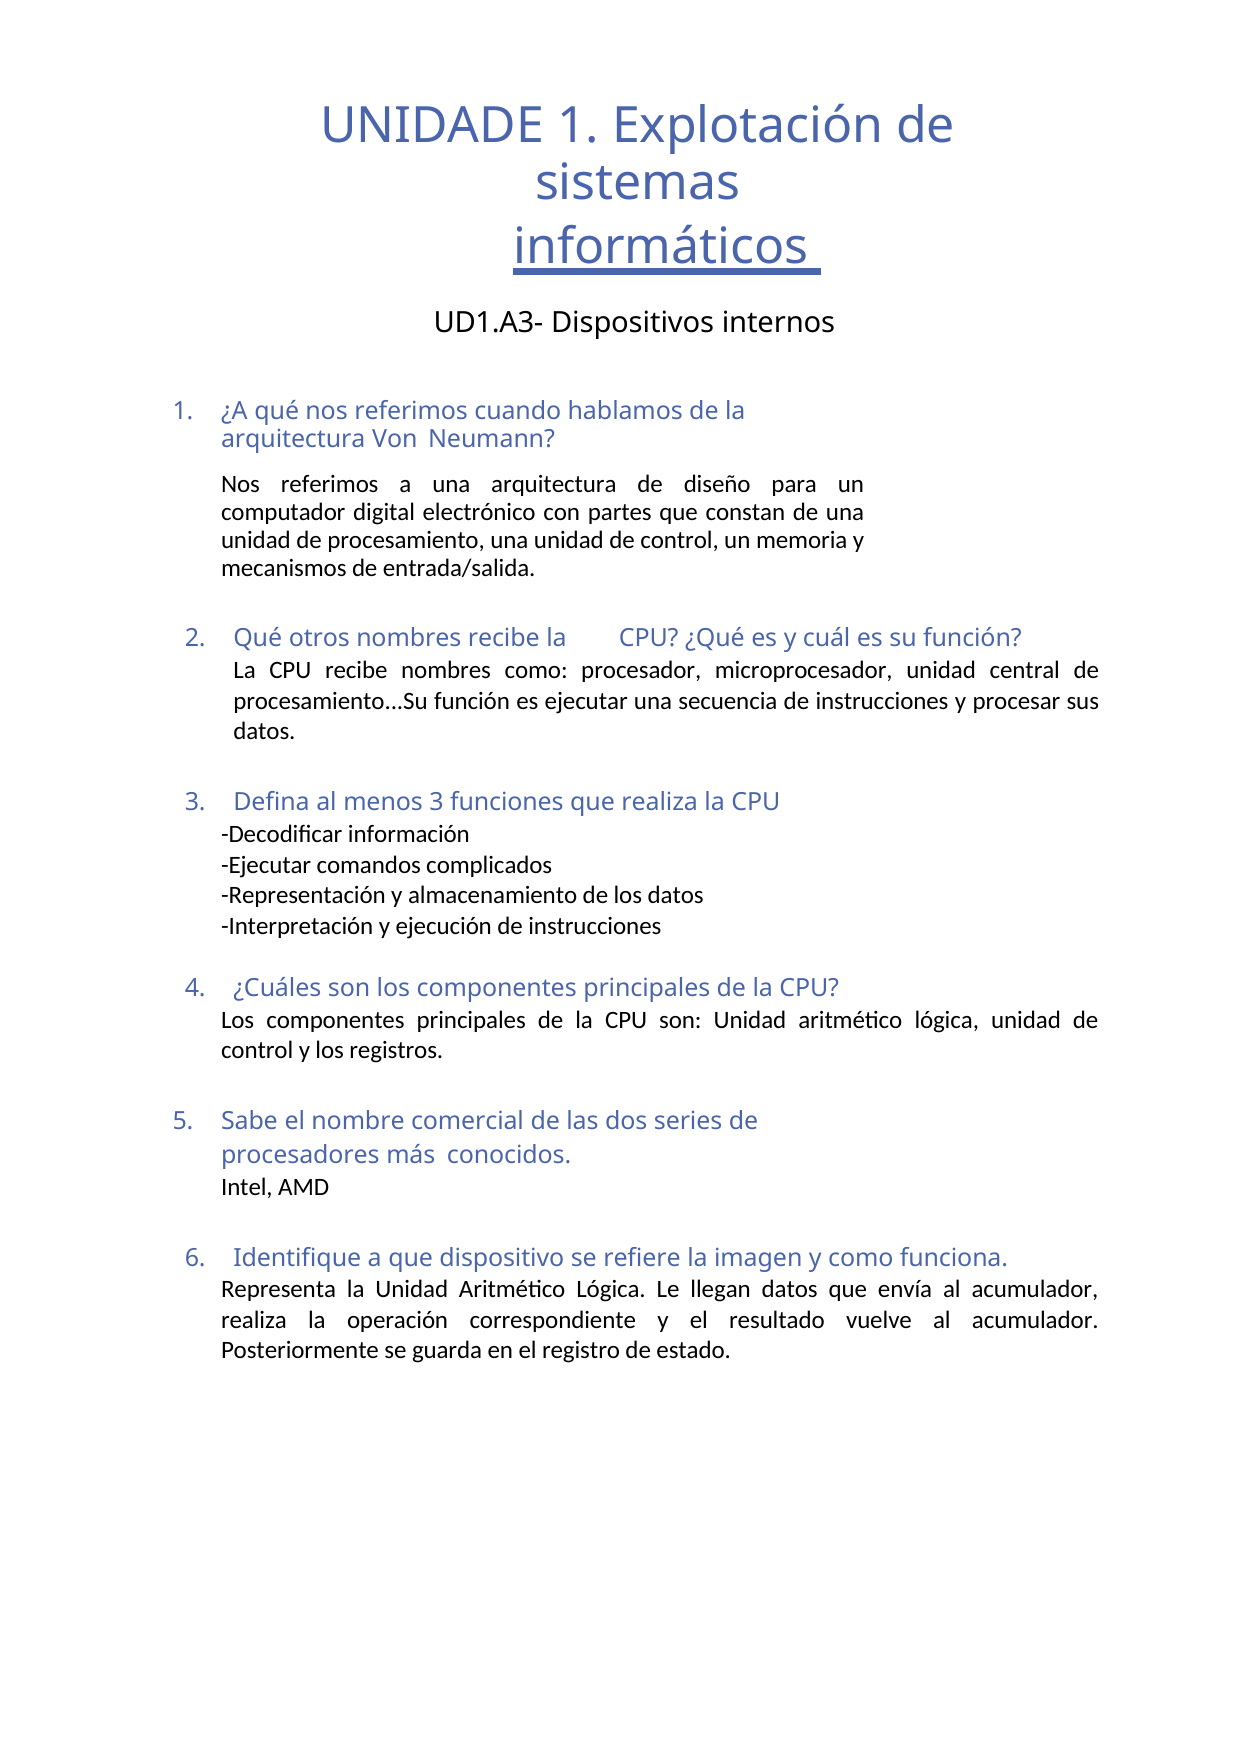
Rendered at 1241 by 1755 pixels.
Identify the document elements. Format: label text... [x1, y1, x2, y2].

list ¿A qué nos referimos cuando hablamos de la arquitectura Von Neumann? [172, 397, 865, 453]
list ¿Cuáles son los componentes principales de la CPU? [184, 969, 1099, 1003]
list -Ejecutar comandos complicados [172, 849, 1099, 879]
list Los componentes principales de la CPU son: Unidad aritmético lógica, unidad de control y los registros. [172, 1004, 1099, 1065]
text informáticos [169, 210, 1099, 278]
list Defina al menos 3 funciones que realiza la CPU [184, 783, 1099, 818]
list Qué otros nombres recibe la CPU? ¿Qué es y cuál es su función? [184, 619, 1099, 654]
list Sabe el nombre comercial de las dos series de procesadores más conocidos. [172, 1103, 897, 1171]
text UD1.A3- Dispositivos internos [254, 301, 1015, 341]
list Identifique a que dispositivo se refiere la imagen y como funciona. [184, 1239, 1099, 1273]
list Intel, AMD [172, 1171, 897, 1202]
list Representa la Unidad Aritmético Lógica. Le llegan datos que envía al acumulador, realiza la operación correspondiente y el resultado vuelve al acumulador. Posteriormente se guarda en el registro de estado. [172, 1273, 1099, 1365]
subtitle UNIDADE 1. Explotación de sistemas [260, 97, 1015, 210]
list La CPU recibe nombres como: procesador, microprocesador, unidad central de procesamiento...Su función es ejecutar una secuencia de instrucciones y procesar sus datos. [184, 654, 1099, 746]
list -Interpretación y ejecución de instrucciones [172, 910, 1099, 941]
list -Decodificar información [172, 818, 1099, 848]
list Nos referimos a una arquitectura de diseño para un computador digital electrónico con partes que constan de una unidad de procesamiento, una unidad de control, un memoria y mecanismos de entrada/salida. [172, 470, 865, 582]
list -Representación y almacenamiento de los datos [172, 879, 1099, 910]
